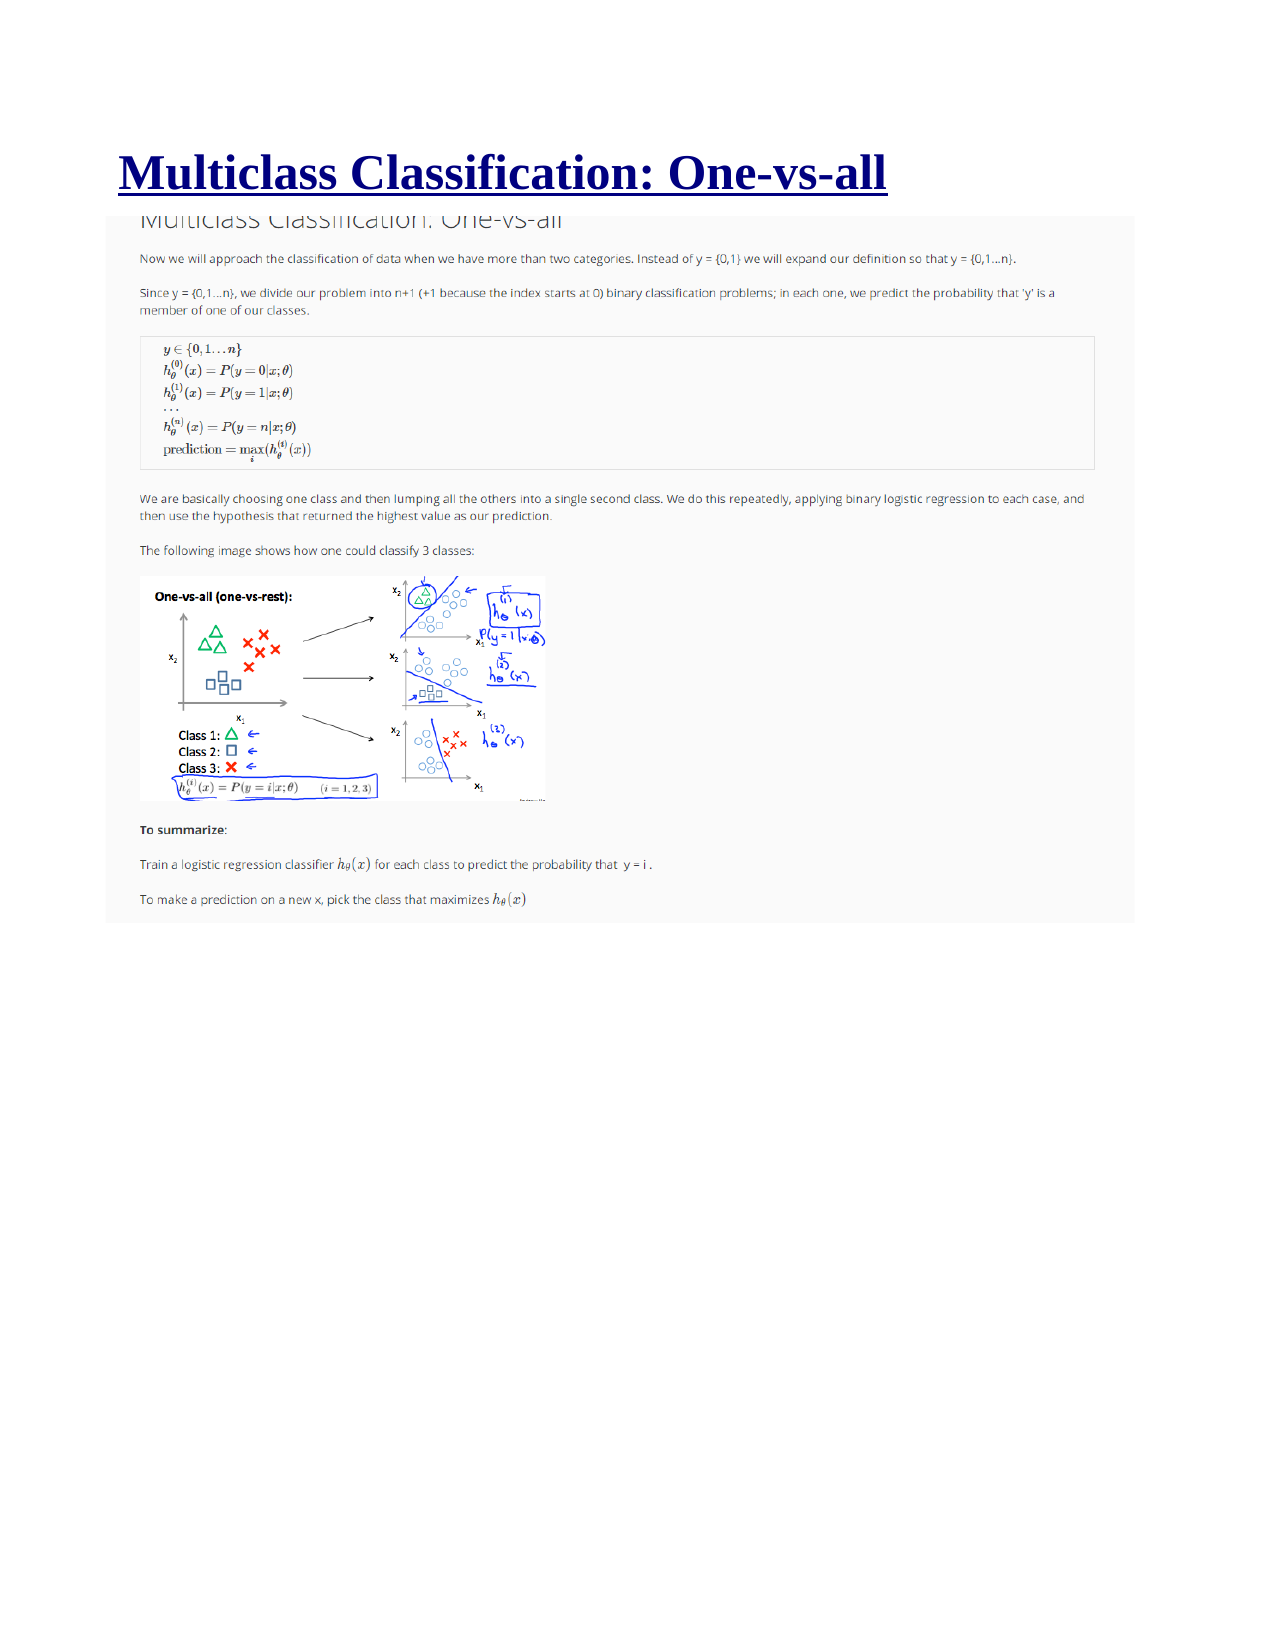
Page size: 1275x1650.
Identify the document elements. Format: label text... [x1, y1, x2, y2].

subtitle Multiclass Classification: One-vs-all [118, 143, 1157, 201]
picture [105, 216, 1135, 285]
